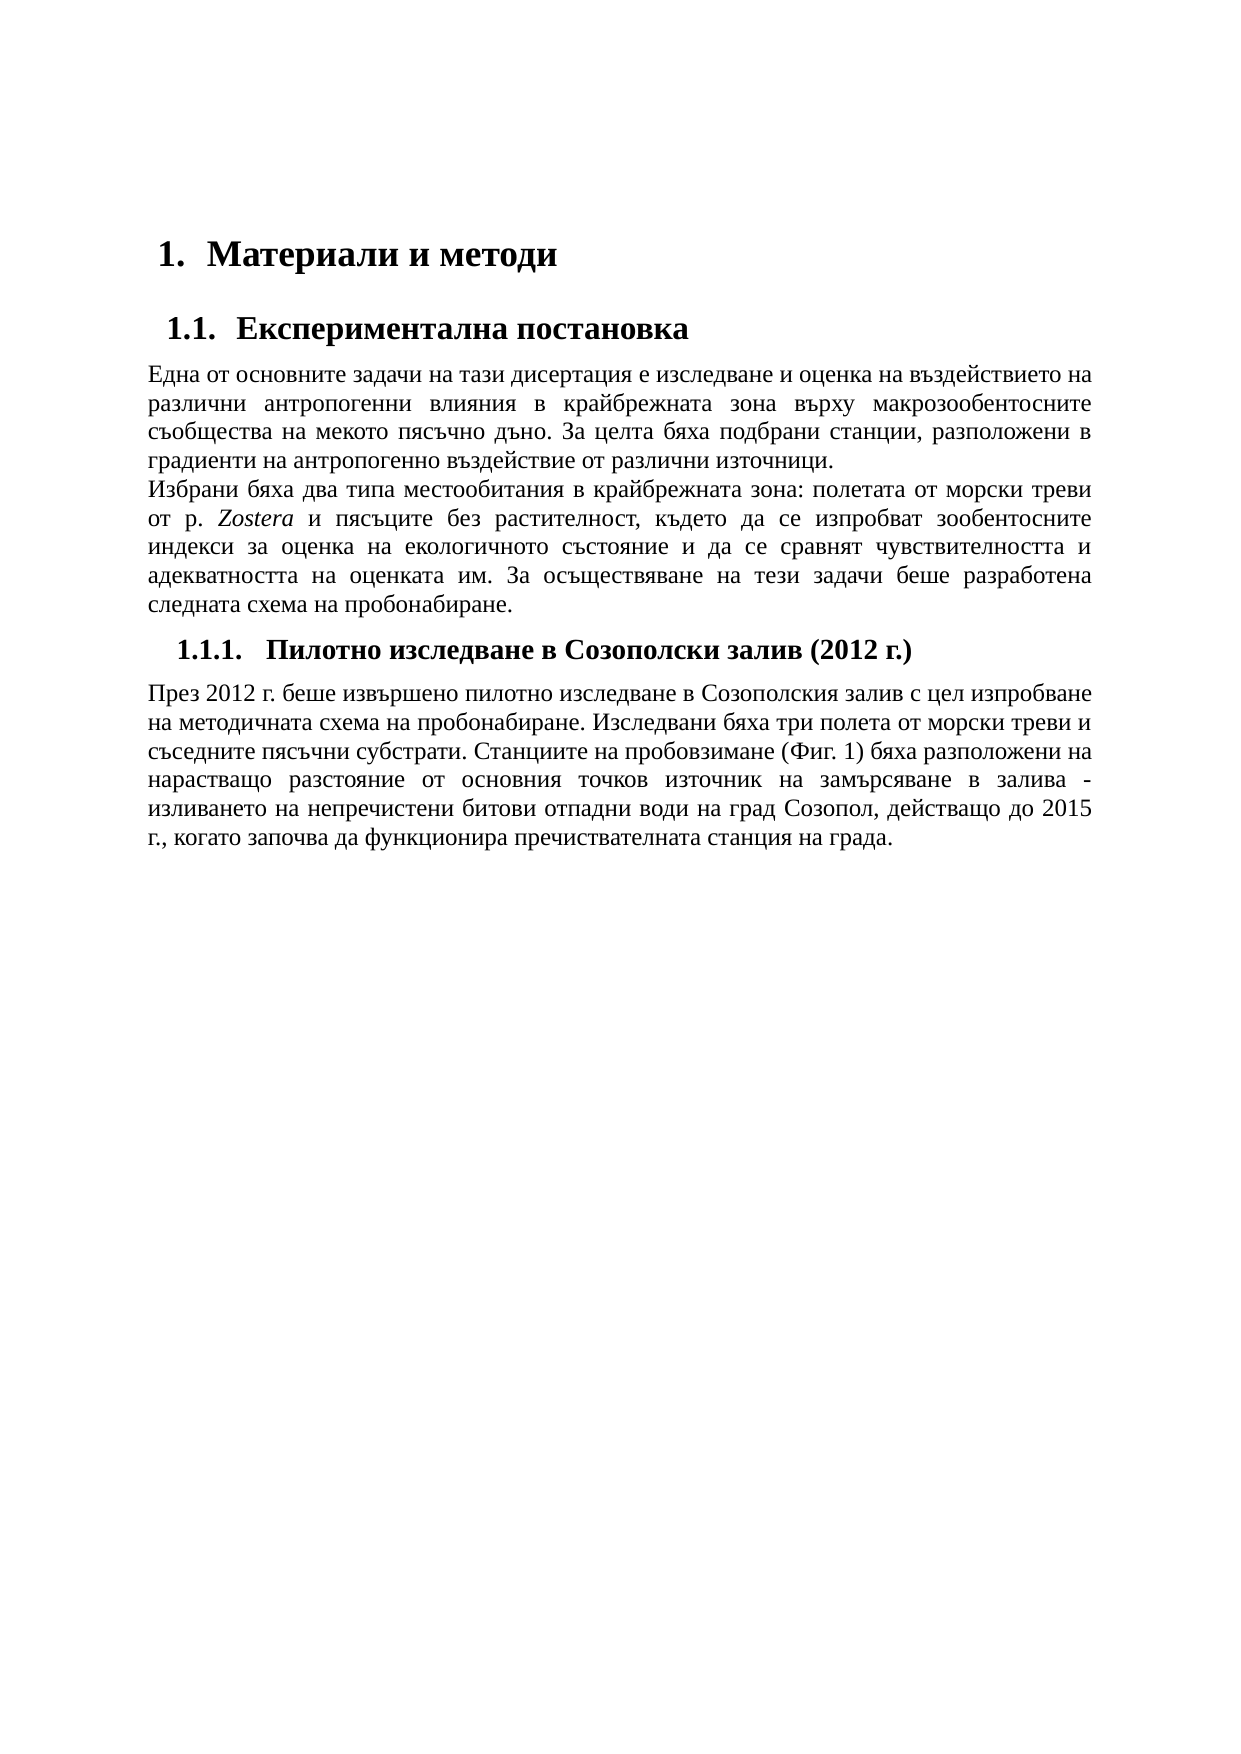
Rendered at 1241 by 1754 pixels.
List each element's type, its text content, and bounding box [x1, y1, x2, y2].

text През 2012 г. беше извършено пилотно изследване в Созополския залив с цел изпробване на методичната схема на пробонабиране. Изследвани бяха три полета от морски треви и съседните пясъчни субстрати. Станциите на пробовзимане (Фиг. 1) бяха разположени на нарастващо разстояние от основния точков източник на замърсяване в залива - изливането на непречистени битови отпадни води на град Созопол, действащо до 2015 г., когато започва да функционира пречиствателната станция на града. [148, 678, 1093, 851]
text Избрани бяха два типа местообитания в крайбрежната зона: полетата от морски треви от р. Zostera и пясъците без растителност, където да се изпробват зообентосните индекси за оценка на екологичното състояние и да се сравнят чувствителността и адекватността на оценката им. За осъществяване на тези задачи беше разработена следната схема на пробонабиране. [148, 474, 1093, 618]
text Една от основните задачи на тази дисертация е изследване и оценка на въздействието на различни антропогенни влияния в крайбрежната зона върху макрозообентосните съобщества на мекото пясъчно дъно. За целта бяха подбрани станции, разположени в градиенти на антропогенно въздействие от различни източници. [148, 359, 1093, 474]
subtitle Пилотно изследване в Созополски залив (2012 г.) [242, 632, 1093, 666]
subtitle Материали и методи [185, 232, 1093, 275]
subtitle Експериментална постановка [224, 308, 1093, 346]
